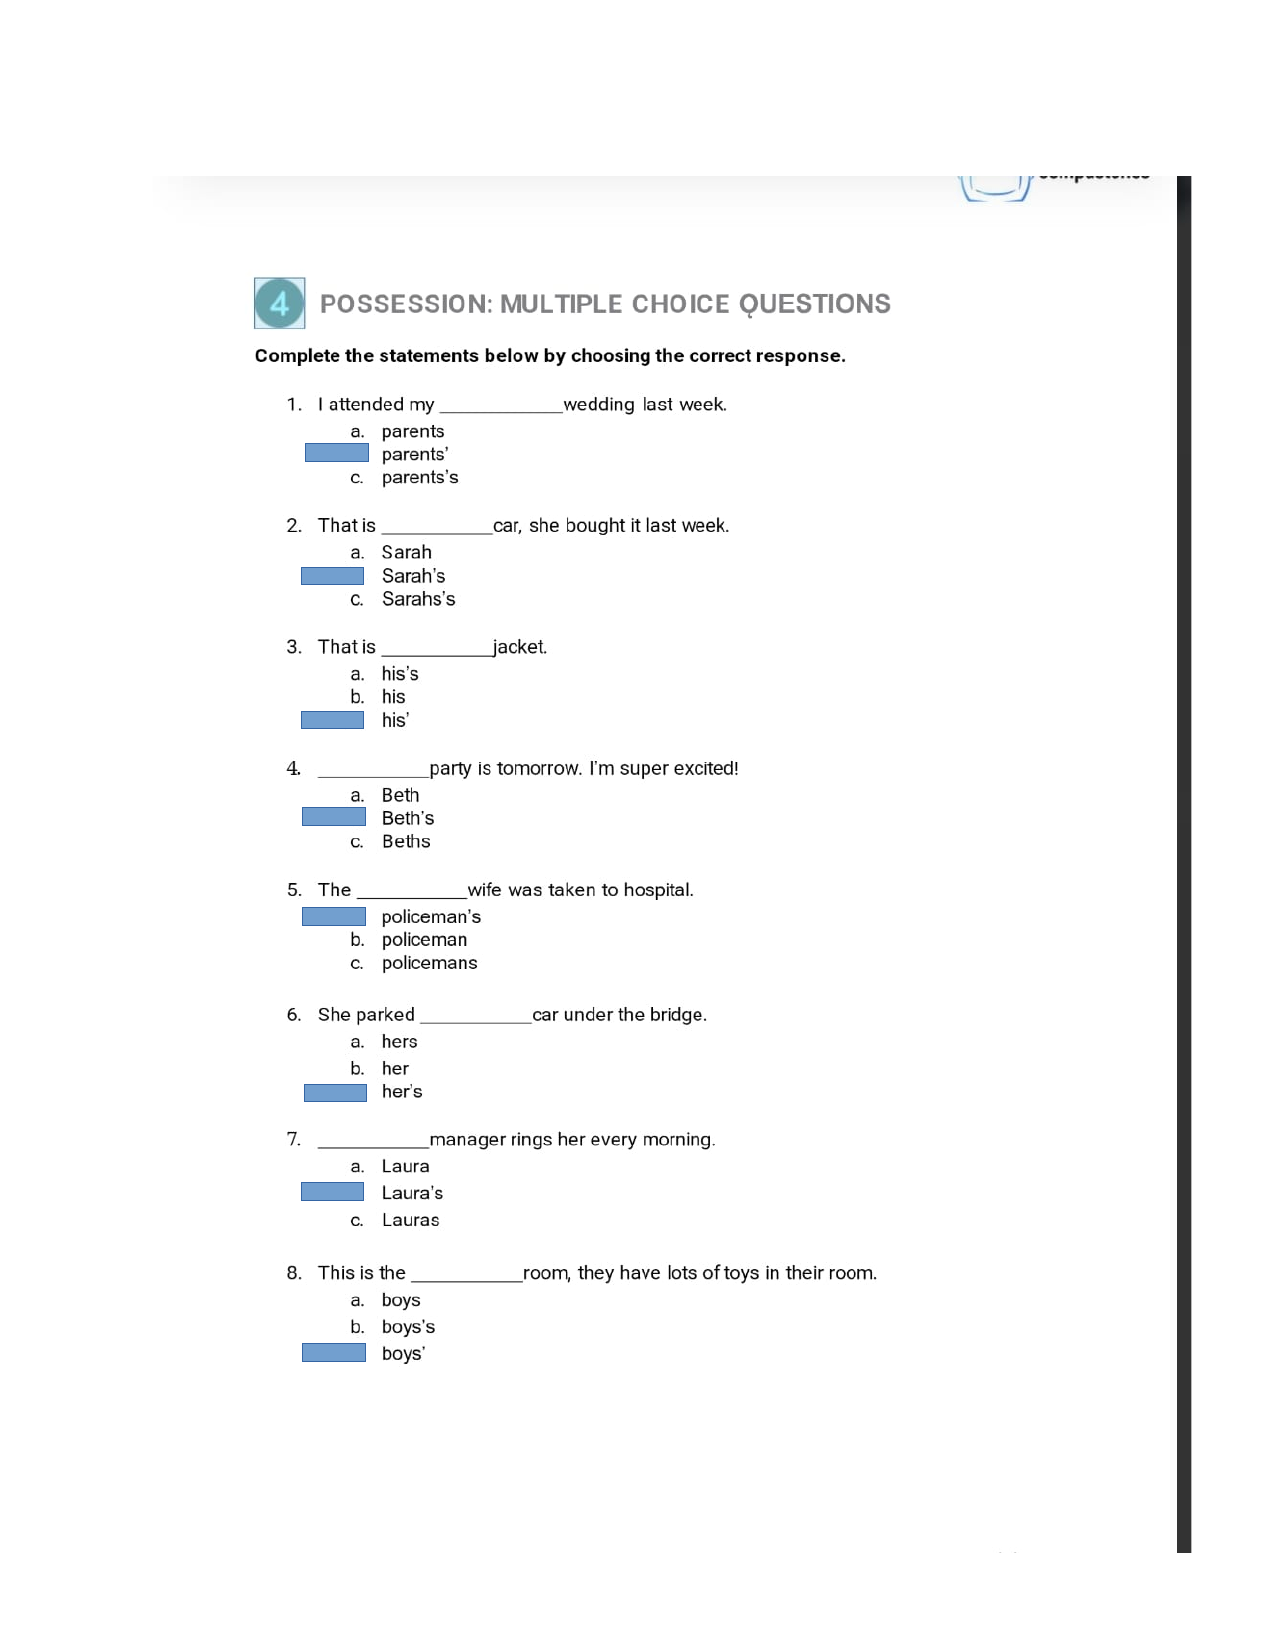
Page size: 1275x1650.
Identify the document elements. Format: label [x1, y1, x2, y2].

picture [152, 176, 1192, 1553]
